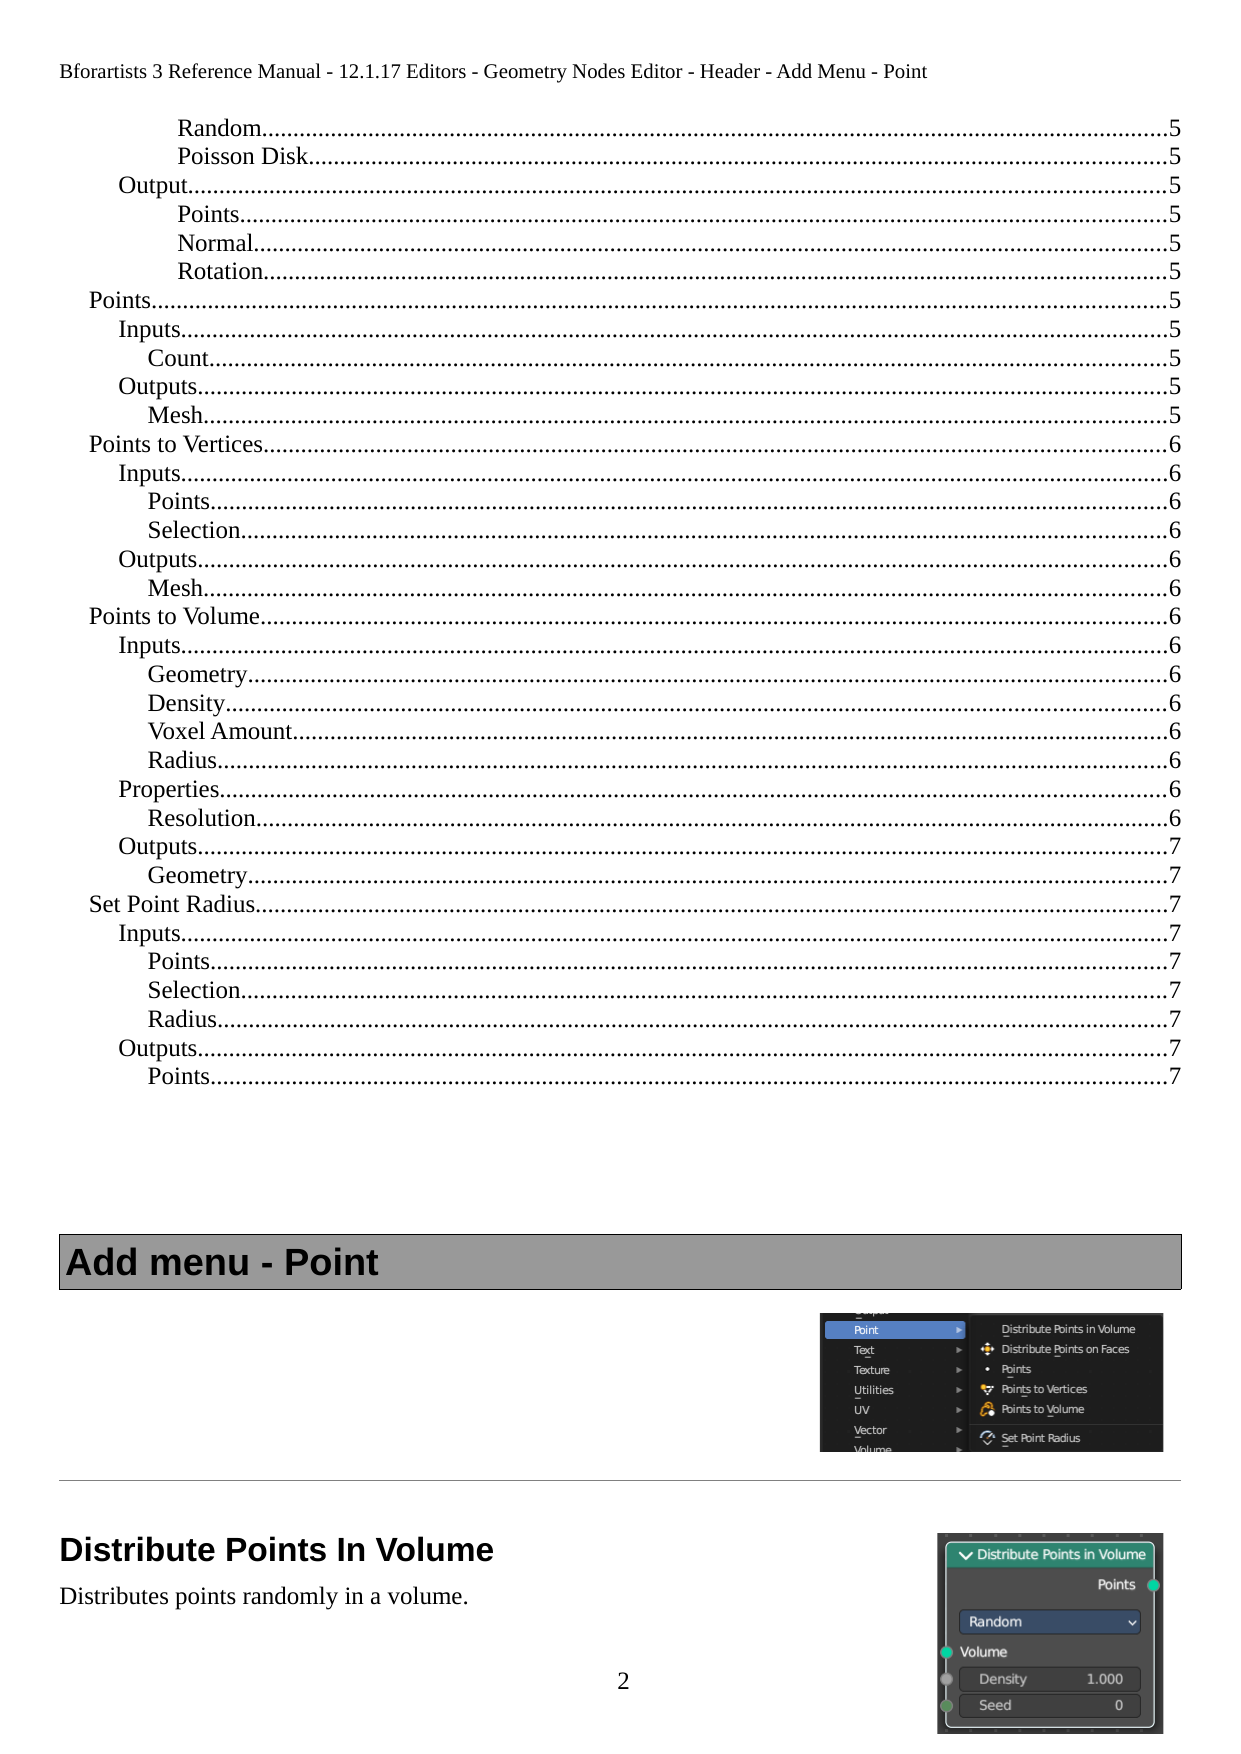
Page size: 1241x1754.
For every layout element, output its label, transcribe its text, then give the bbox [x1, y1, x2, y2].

text Points 7 [147, 946, 1181, 975]
text Selection 7 [147, 975, 1181, 1004]
text Points 7 [147, 1061, 1181, 1090]
text Outputs 7 [118, 1033, 1181, 1061]
text Mesh 6 [147, 573, 1181, 601]
text Outputs 7 [118, 831, 1181, 860]
text Inputs 5 [118, 314, 1181, 343]
text Mesh 5 [147, 400, 1181, 429]
text Inputs 6 [118, 630, 1181, 659]
text Outputs 6 [118, 544, 1181, 573]
text Poisson Disk 5 [177, 141, 1181, 170]
text Points to Vertices 6 [88, 429, 1181, 458]
text Inputs 6 [118, 458, 1181, 486]
text Radius 6 [147, 745, 1181, 774]
text Output 5 [118, 170, 1181, 199]
text Points 5 [88, 285, 1181, 314]
text Voxel Amount 6 [147, 716, 1181, 745]
text Radius 7 [147, 1004, 1181, 1033]
text Points to Volume 6 [88, 601, 1181, 630]
text Geometry 7 [147, 860, 1181, 889]
text Density 6 [147, 688, 1181, 716]
text Resolution 6 [147, 803, 1181, 831]
text Rotation 5 [177, 256, 1181, 285]
text Geometry 6 [147, 659, 1181, 688]
text Distributes points randomly in a volume. [59, 1581, 937, 1610]
picture [819, 1313, 1164, 1452]
text Outputs 5 [118, 371, 1181, 400]
text Points 5 [177, 199, 1181, 228]
text Properties 6 [118, 774, 1181, 803]
text Set Point Radius 7 [88, 889, 1181, 918]
text Random 5 [177, 113, 1181, 141]
picture [937, 1533, 1164, 1734]
text Normal 5 [177, 228, 1181, 256]
table_header Add menu - Point [60, 1235, 1181, 1289]
subtitle Distribute Points In Volume [59, 1530, 1181, 1569]
text Inputs 7 [118, 918, 1181, 946]
text Count 5 [147, 343, 1181, 371]
text Selection 6 [147, 515, 1181, 544]
text Points 6 [147, 486, 1181, 515]
